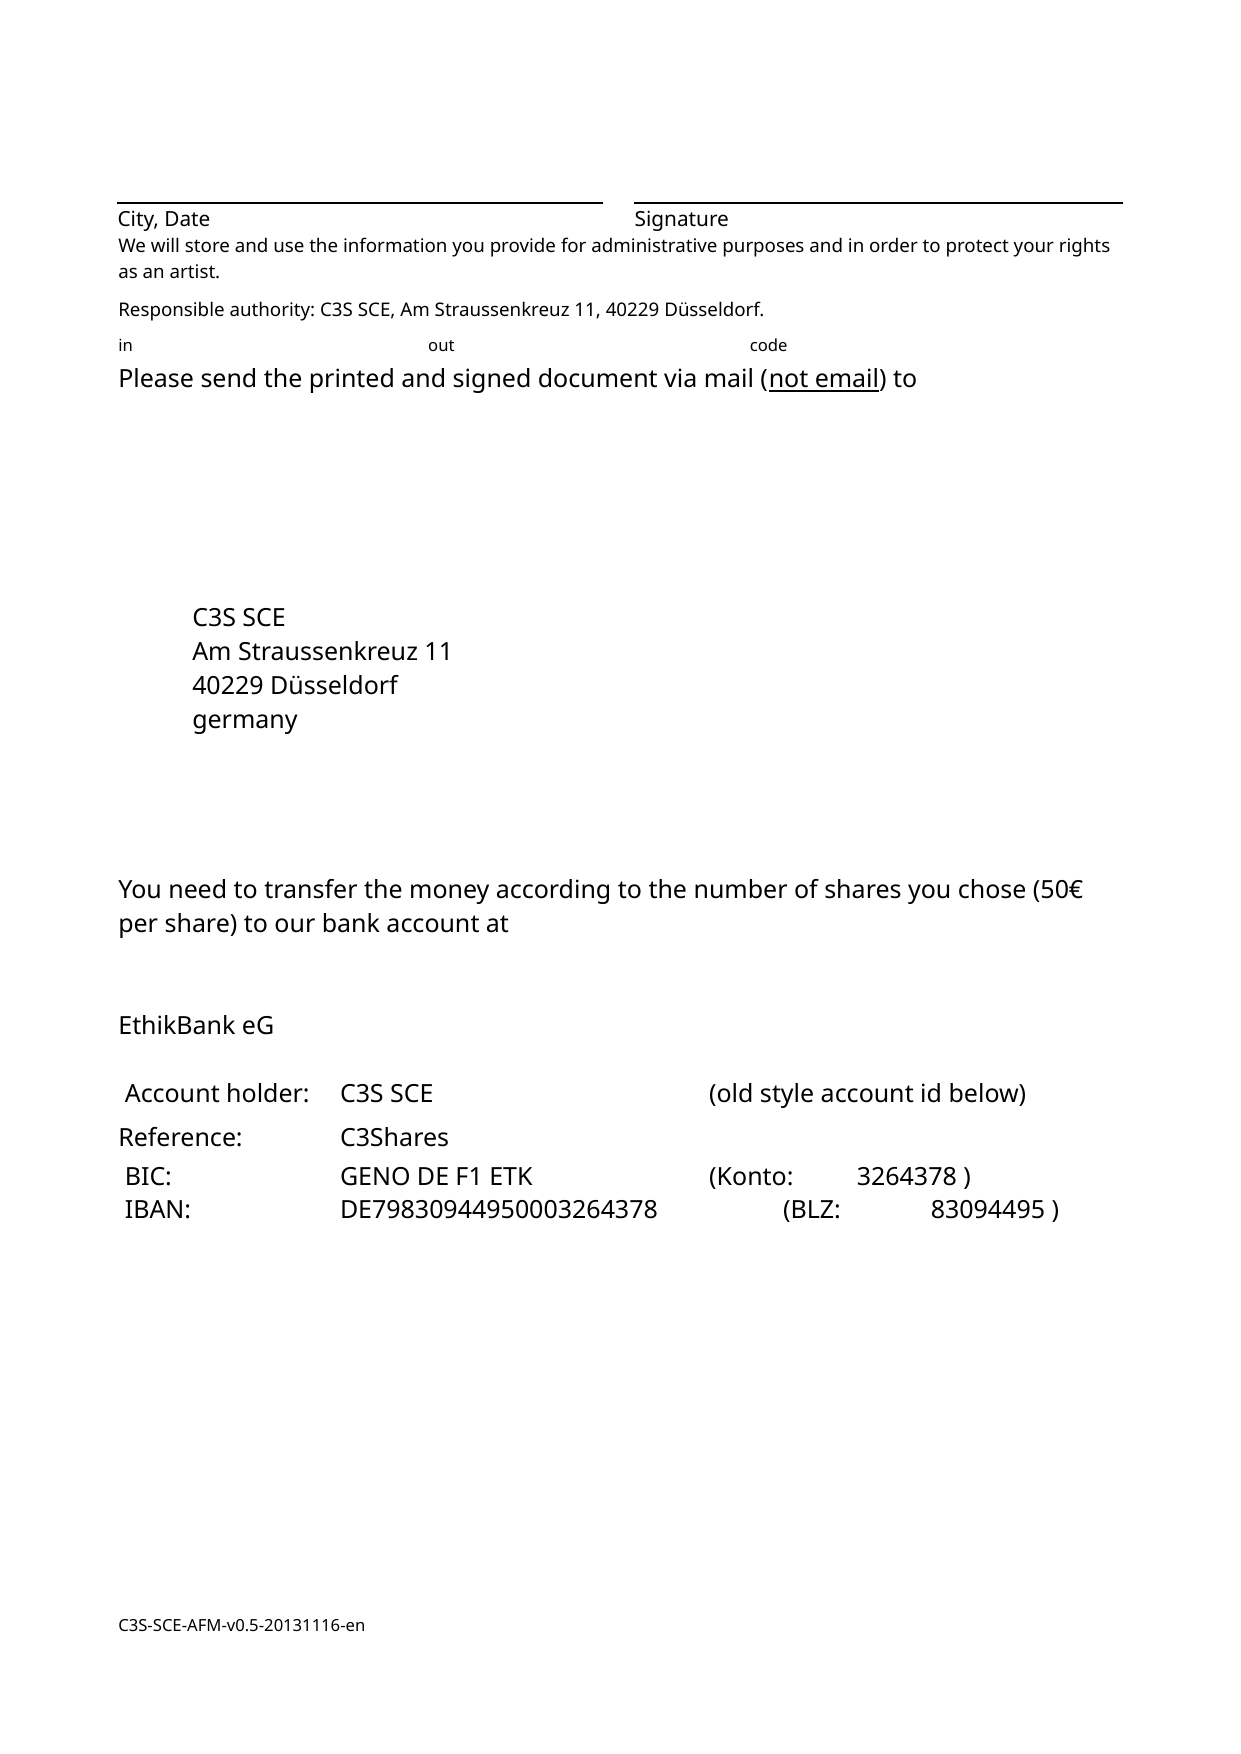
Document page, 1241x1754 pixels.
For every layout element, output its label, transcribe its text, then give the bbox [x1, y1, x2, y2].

text We will store and use the information you provide for administrative purposes and in order to protect your rights as an artist. [118, 232, 1122, 283]
text code [737, 334, 796, 361]
text in [118, 334, 141, 361]
text Please send the printed and signed document via mail (not email) to [118, 361, 1122, 395]
text [1070, 334, 1122, 361]
table_header City, Date [117, 204, 603, 232]
text C3S SCE [118, 599, 1122, 633]
text 40229 Düsseldorf [118, 667, 1122, 701]
table_header [603, 165, 634, 232]
text EthikBank eG [118, 1008, 1122, 1042]
text [729, 1110, 1122, 1158]
text You need to transfer the money according to the number of shares you chose (50€ per share) to our bank account at [118, 872, 1122, 940]
text BIC: GENO DE F1 ETK (Konto: 3264378 ) [118, 1158, 1122, 1192]
text germany [118, 701, 1122, 736]
table_header Signature [634, 204, 1123, 232]
text Am Straussenkreuz 11 [118, 633, 1122, 667]
text IBAN: DE79830944950003264378 (BLZ: 83094495 ) [118, 1192, 1122, 1226]
text Account holder: C3S SCE (old style account id below) [118, 1076, 1122, 1110]
text out [415, 334, 463, 361]
table_header [634, 165, 1123, 202]
text Responsible authority: C3S SCE, Am Straussenkreuz 11, 40229 Düsseldorf. [118, 296, 1122, 321]
table_header [117, 165, 603, 202]
text Reference: C3Shares [118, 1110, 455, 1158]
